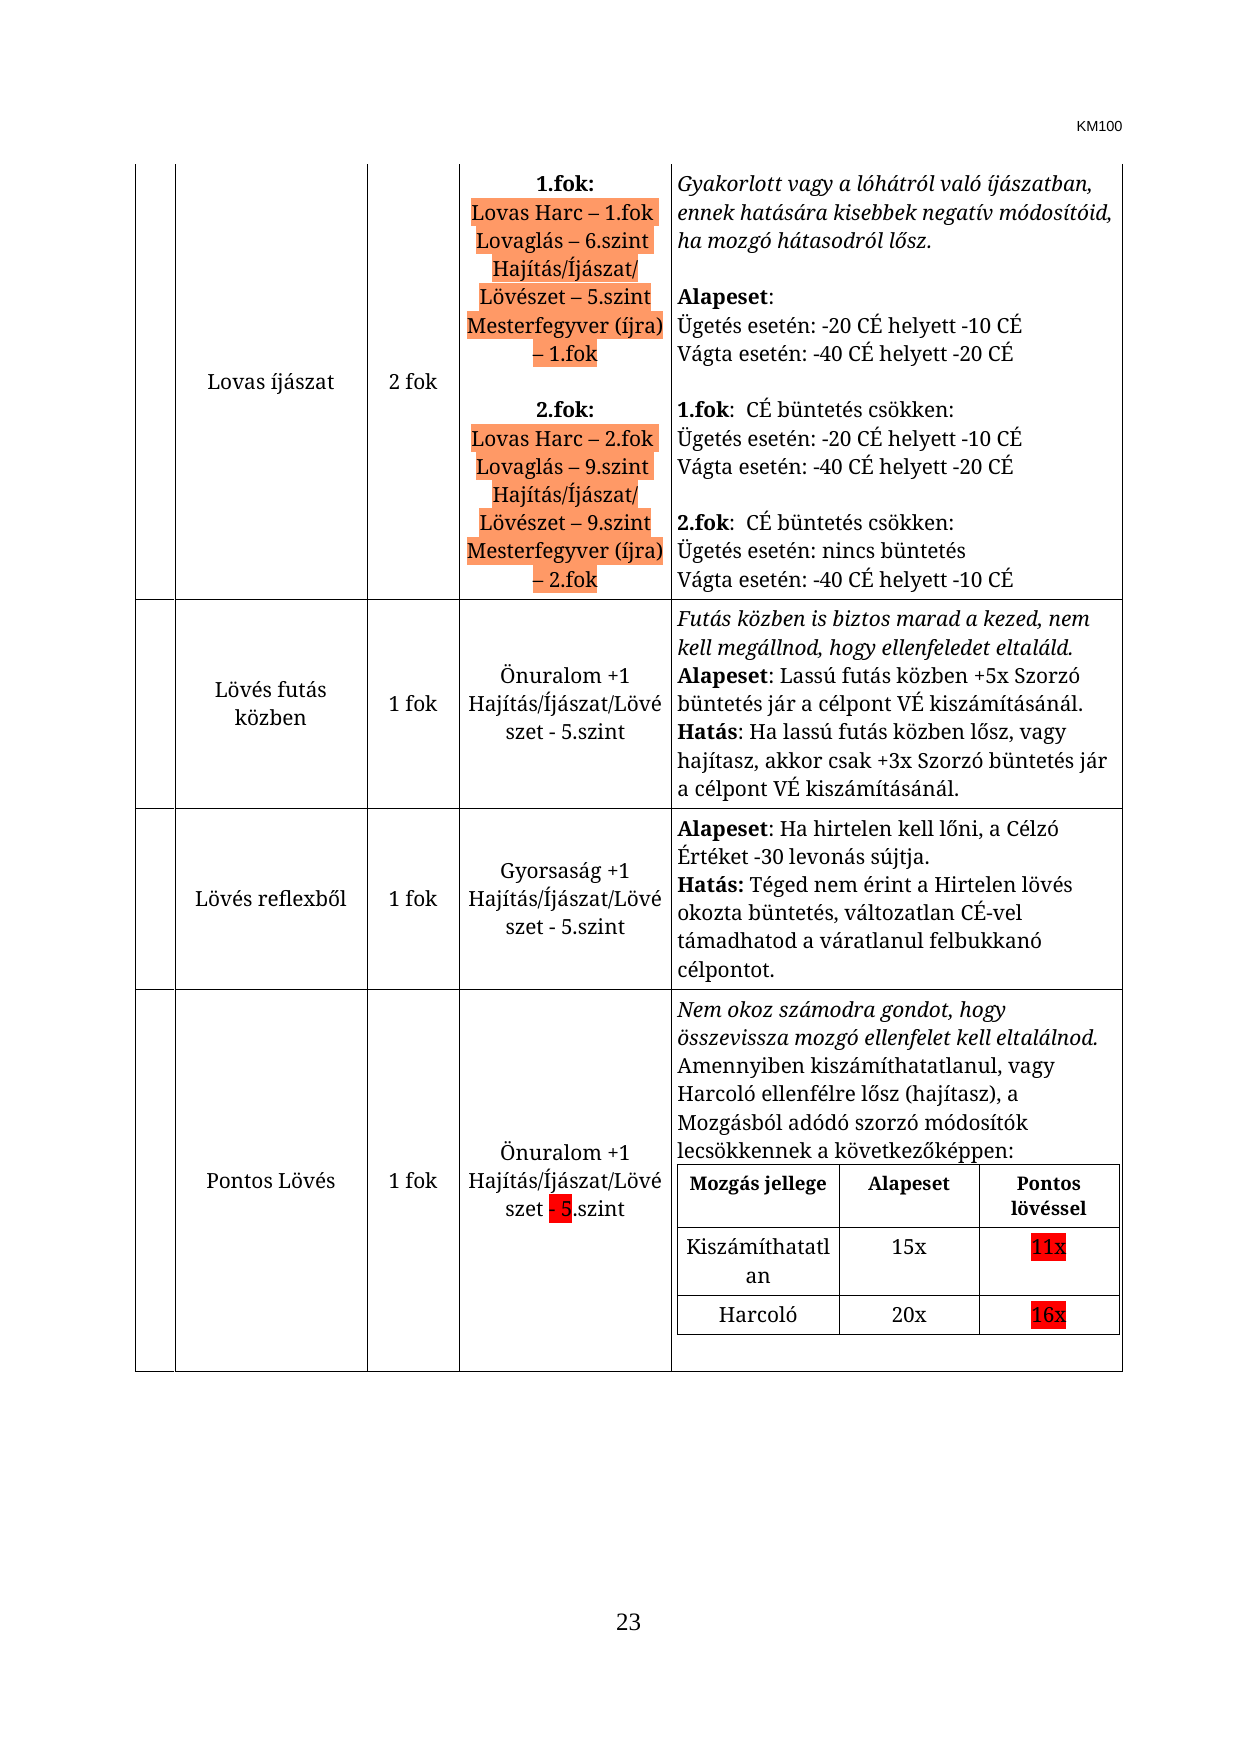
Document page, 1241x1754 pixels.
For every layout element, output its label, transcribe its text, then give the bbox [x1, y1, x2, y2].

table_cell Önuralom +1 Hajítás/Íjászat/Lövészet - 5.szint [460, 600, 671, 808]
table_cell Kiszámíthatatlan [678, 1228, 839, 1295]
table_cell Gyorsaság +1 Hajítás/Íjászat/Lövészet - 5.szint [460, 809, 671, 989]
table_cell 1 fok [368, 809, 459, 989]
table_cell Pontos Lövés [176, 990, 367, 1371]
table_cell Lövés reflexből [176, 809, 367, 989]
table_cell Lövés futás közben [176, 600, 367, 808]
table_header Mozgás jellege [678, 1165, 839, 1227]
table_cell Lovas íjászat [176, 164, 367, 599]
table_cell Alapeset: Ha hirtelen kell lőni, a Célzó Értéket -30 levonás sújtja. Hatás: Téged nem érint a Hirtelen lövés okozta büntetés, változatlan CÉ-vel támadhatod a váratlanul felbukkanó célpontot. [672, 809, 1122, 989]
table_header Pontos lövéssel [980, 1165, 1119, 1227]
table_cell 11x [980, 1228, 1119, 1295]
table_cell [136, 600, 174, 808]
table_cell 2 fok [368, 164, 459, 599]
table_cell 15x [840, 1228, 979, 1295]
table_cell 20x [840, 1296, 979, 1334]
table_cell 1.fok: Lovas Harc – 1.fok Lovaglás – 6.szint Hajítás/Íjászat/Lövészet – 5.szint Mesterfegyver (íjra) – 1.fok 2.fok: Lovas Harc – 2.fok Lovaglás – 9.szint Hajítás/Íjászat/Lövészet – 9.szint Mesterfegyver (íjra) – 2.fok [460, 164, 671, 599]
table_cell Nem okoz számodra gondot, hogy összevissza mozgó ellenfelet kell eltalálnod. Amennyiben kiszámíthatatlanul, vagy Harcoló ellenfélre lősz (hajítasz), a Mozgásból adódó szorzó módosítók lecsökkennek a következőképpen: [672, 990, 1122, 1371]
table_cell Futás közben is biztos marad a kezed, nem kell megállnod, hogy ellenfeledet eltaláld. Alapeset: Lassú futás közben +5x Szorzó büntetés jár a célpont VÉ kiszámításánál. Hatás: Ha lassú futás közben lősz, vagy hajítasz, akkor csak +3x Szorzó büntetés jár a célpont VÉ kiszámításánál. [672, 600, 1122, 808]
table_cell Harcoló [678, 1296, 839, 1334]
table_cell 1 fok [368, 600, 459, 808]
table_cell 16x [980, 1296, 1119, 1334]
table_cell Önuralom +1 Hajítás/Íjászat/Lövészet - 5.szint [460, 990, 671, 1371]
table_cell Gyakorlott vagy a lóhátról való íjászatban, ennek hatására kisebbek negatív módosítóid, ha mozgó hátasodról lősz. Alapeset: Ügetés esetén: -20 CÉ helyett -10 CÉ Vágta esetén: -40 CÉ helyett -20 CÉ 1.fok: CÉ büntetés csökken: Ügetés esetén: -20 CÉ helyett -10 CÉ Vágta esetén: -40 CÉ helyett -20 CÉ 2.fok: CÉ büntetés csökken: Ügetés esetén: nincs büntetés Vágta esetén: -40 CÉ helyett -10 CÉ [672, 164, 1122, 599]
table_cell [136, 809, 174, 989]
table_cell 1 fok [368, 990, 459, 1371]
table_header Alapeset [840, 1165, 979, 1227]
table_cell [136, 990, 174, 1371]
table_cell [136, 164, 174, 599]
